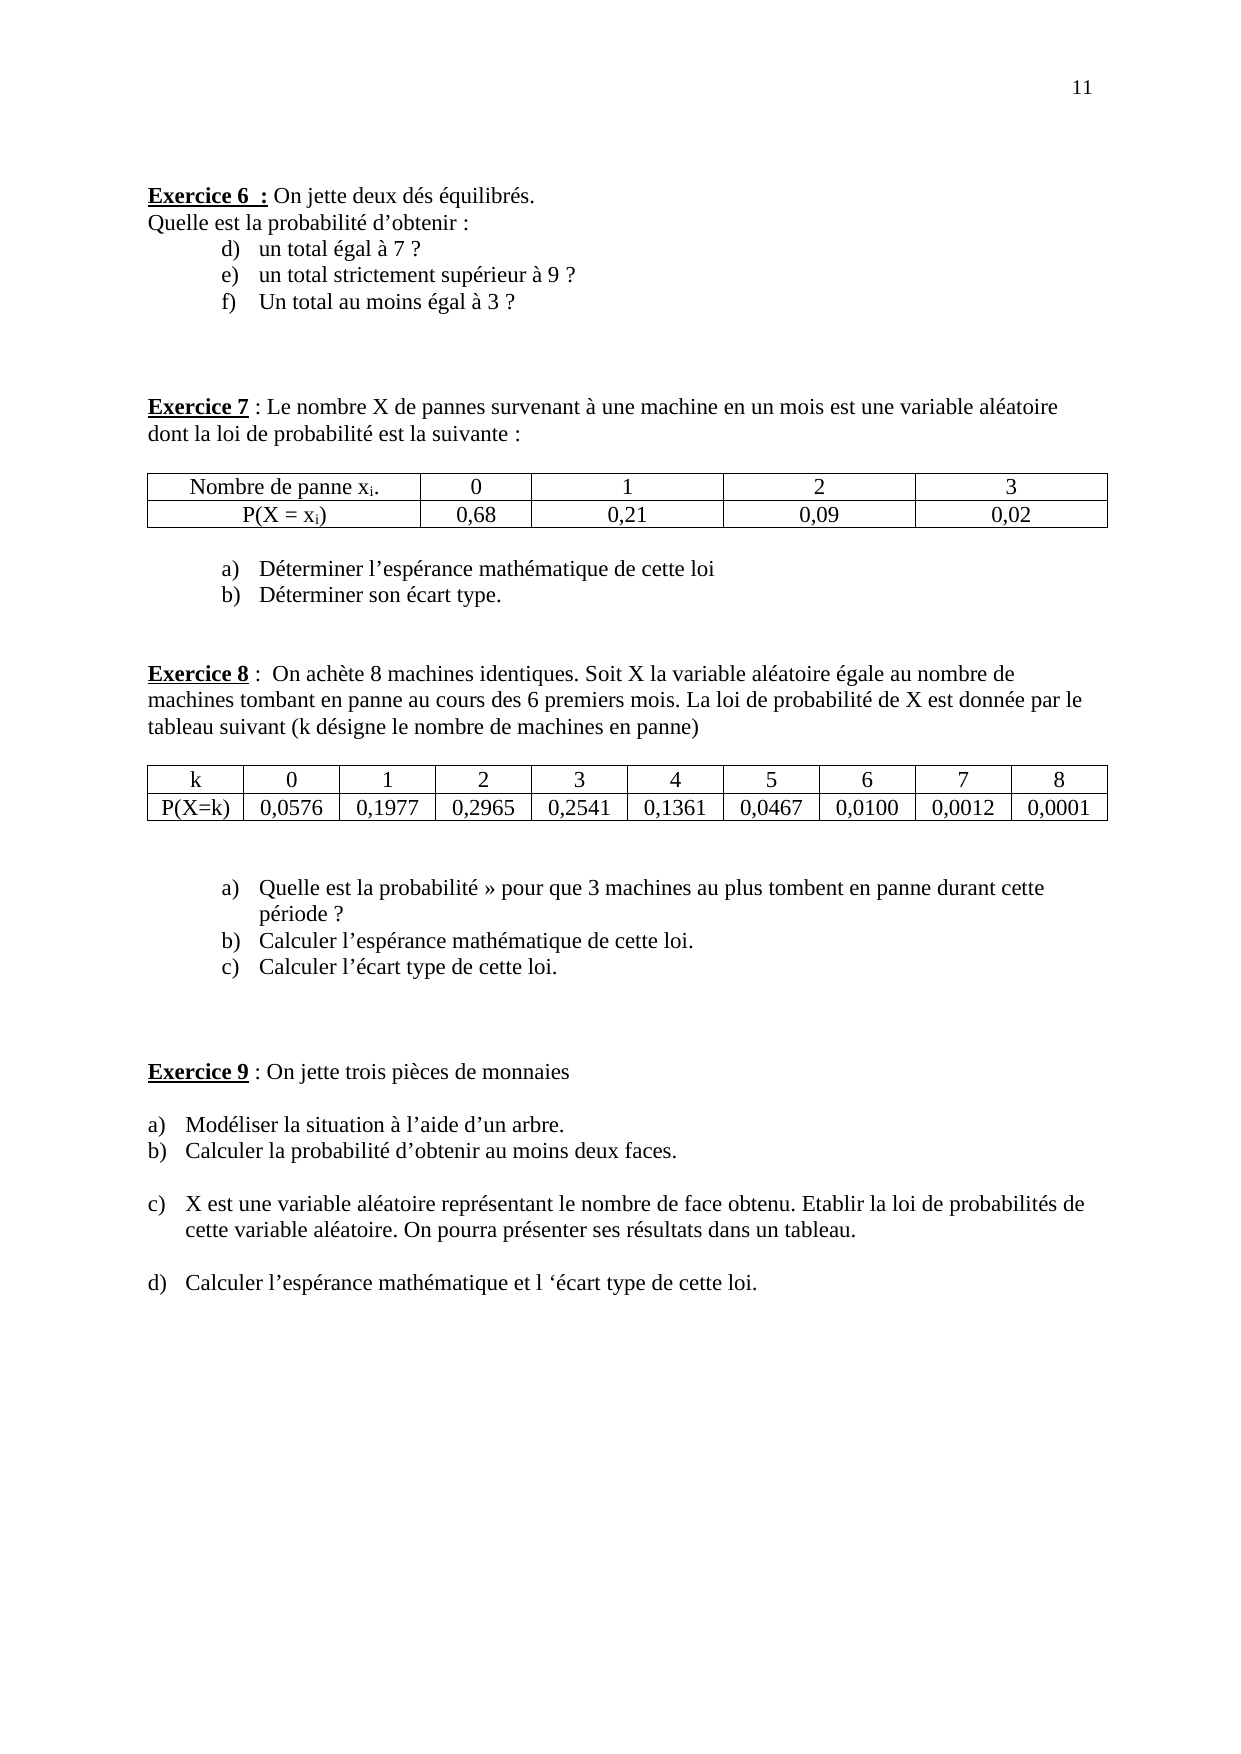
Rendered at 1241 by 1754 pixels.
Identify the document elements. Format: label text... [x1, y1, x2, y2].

list un total égal à 7 ? [221, 235, 1093, 262]
table_cell 0,0012 [916, 794, 1011, 820]
table_header 3 [916, 474, 1107, 500]
table_cell 0,2965 [436, 794, 531, 820]
table_cell 0,1977 [340, 794, 435, 820]
table_cell P(X = xi) [148, 501, 420, 527]
table_cell 0,2541 [532, 794, 627, 820]
list X est une variable aléatoire représentant le nombre de face obtenu. Etablir la loi de probabilités de cette variable aléatoire. On pourra présenter ses résultats dans un tableau. [148, 1190, 1093, 1243]
text Exercice 7 : Le nombre X de pannes survenant à une machine en un mois est une variable aléatoire dont la loi de probabilité est la suivante : [148, 393, 1093, 446]
table_cell 0,0100 [820, 794, 915, 820]
table_header 7 [916, 766, 1011, 793]
table_header 0 [244, 766, 339, 793]
table_header Nombre de panne xi. [148, 474, 420, 500]
list Déterminer son écart type. [221, 581, 1093, 607]
table_cell 0,1361 [628, 794, 723, 820]
text Quelle est la probabilité d’obtenir : [148, 209, 1093, 235]
table_header 3 [532, 766, 627, 793]
list Calculer la probabilité d’obtenir au moins deux faces. [148, 1137, 1093, 1164]
table_cell 0,0576 [244, 794, 339, 820]
table_cell 0,0001 [1012, 794, 1107, 820]
table_header 6 [820, 766, 915, 793]
list Quelle est la probabilité » pour que 3 machines au plus tombent en panne durant cette période ? [221, 874, 1093, 927]
table_cell 0,21 [532, 501, 723, 527]
text Exercice 6 : On jette deux dés équilibrés. [148, 182, 1093, 209]
text Exercice 8 : On achète 8 machines identiques. Soit X la variable aléatoire égale au nombre de machines tombant en panne au cours des 6 premiers mois. La loi de probabilité de X est donnée par le tableau suivant (k désigne le nombre de machines en panne) [148, 660, 1093, 739]
list un total strictement supérieur à 9 ? [221, 262, 1093, 288]
table_header 5 [724, 766, 819, 793]
table_header 4 [628, 766, 723, 793]
table_cell 0,09 [724, 501, 915, 527]
table_header 1 [340, 766, 435, 793]
table_cell P(X=k) [148, 794, 243, 820]
table_cell 0,02 [916, 501, 1107, 527]
list Calculer l’espérance mathématique et l ‘écart type de cette loi. [148, 1269, 1093, 1296]
table_header k [148, 766, 243, 793]
table_header 2 [436, 766, 531, 793]
table_cell 0,68 [421, 501, 531, 527]
text Exercice 9 : On jette trois pièces de monnaies [148, 1058, 1093, 1085]
list Modéliser la situation à l’aide d’un arbre. [148, 1111, 1093, 1137]
table_header 1 [532, 474, 723, 500]
list Un total au moins égal à 3 ? [221, 288, 1093, 314]
list Calculer l’espérance mathématique de cette loi. [221, 927, 1093, 953]
table_header 0 [421, 474, 531, 500]
list Déterminer l’espérance mathématique de cette loi [221, 554, 1093, 581]
table_cell 0,0467 [724, 794, 819, 820]
list Calculer l’écart type de cette loi. [221, 953, 1093, 979]
table_header 2 [724, 474, 915, 500]
table_header 8 [1012, 766, 1107, 793]
